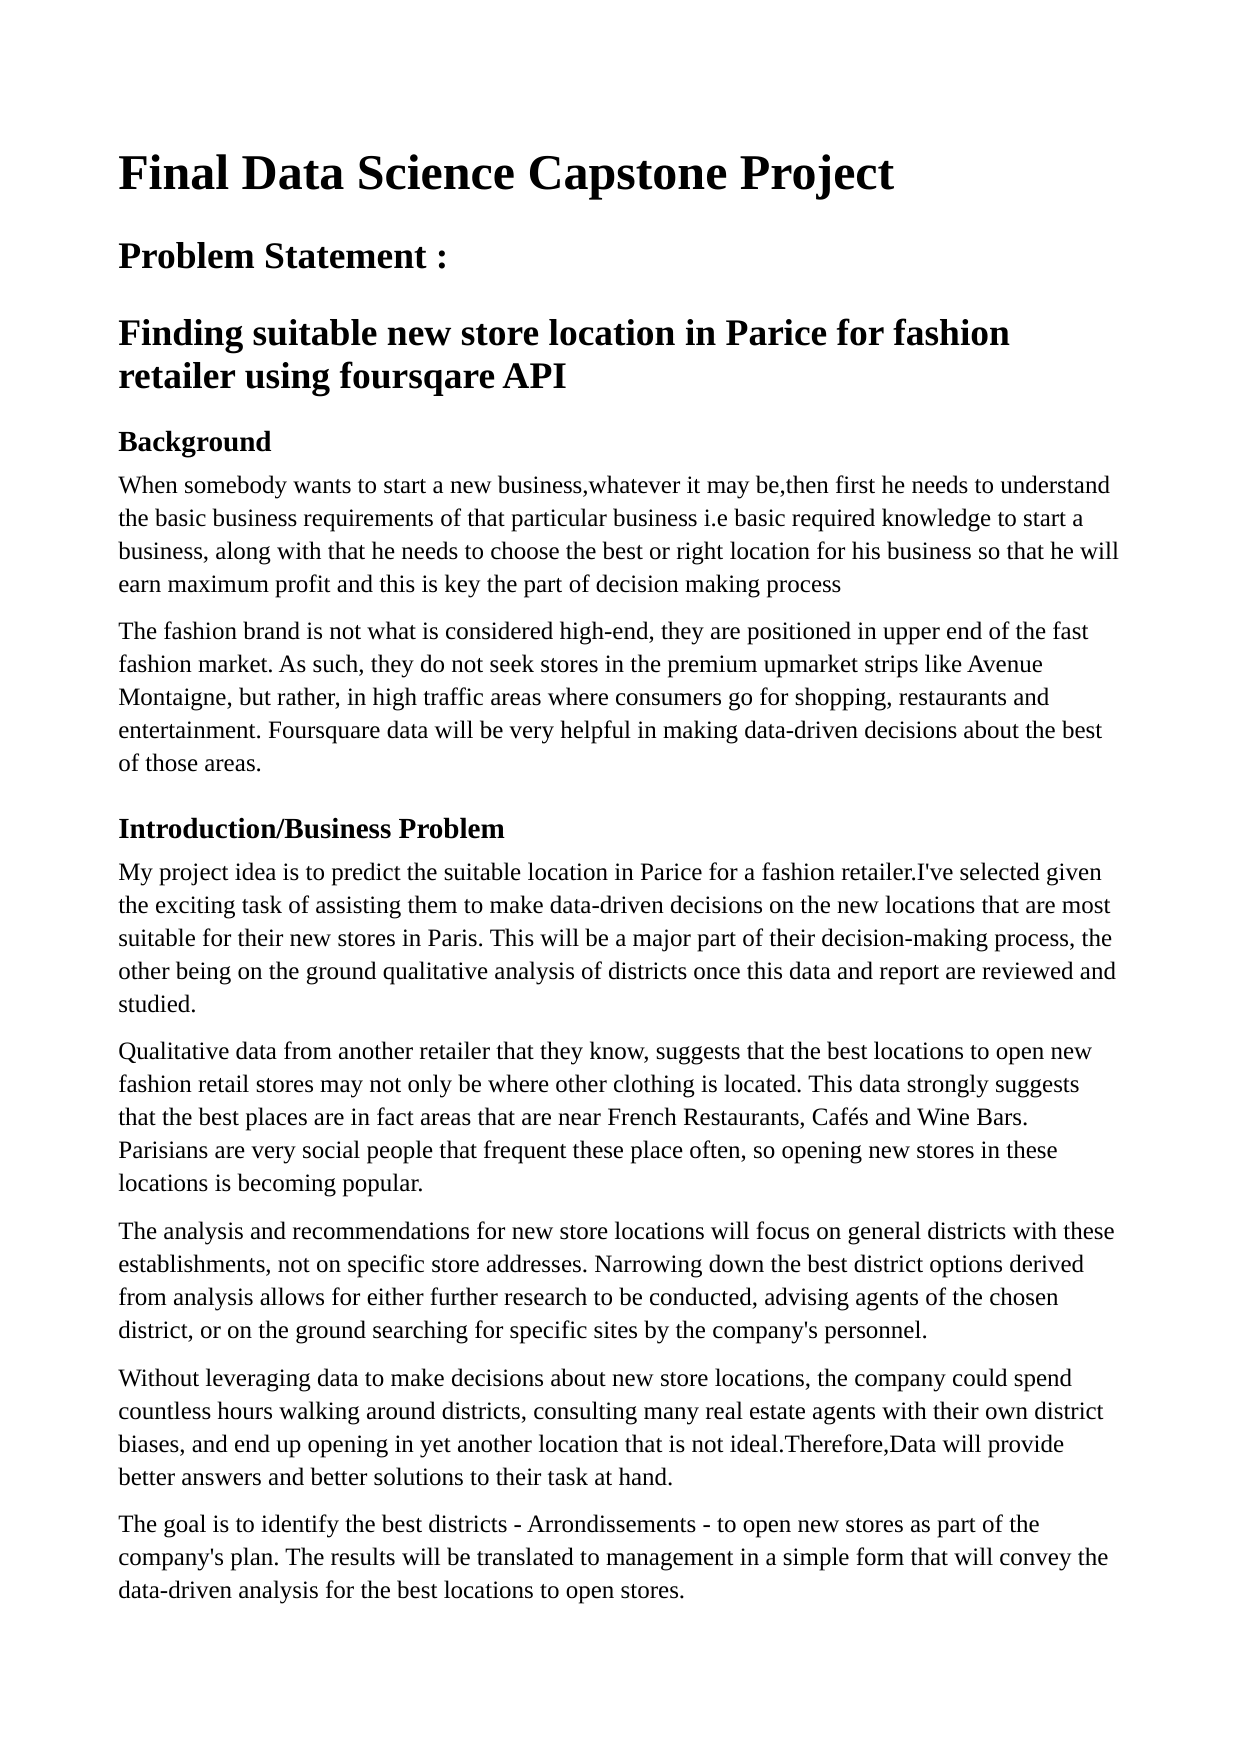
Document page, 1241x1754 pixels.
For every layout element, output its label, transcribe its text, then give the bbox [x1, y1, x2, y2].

text The fashion brand is not what is considered high-end, they are positioned in upper end of the fast fashion market. As such, they do not seek stores in the premium upmarket strips like Avenue Montaigne, but rather, in high traffic areas where consumers go for shopping, restaurants and entertainment. Foursquare data will be very helpful in making data-driven decisions about the best of those areas. [118, 616, 1122, 777]
subtitle Final Data Science Capstone Project [118, 143, 1122, 201]
text Without leveraging data to make decisions about new store locations, the company could spend countless hours walking around districts, consulting many real estate agents with their own district biases, and end up opening in yet another location that is not ideal.Therefore,Data will provide better answers and better solutions to their task at hand. [118, 1363, 1122, 1491]
subtitle Finding suitable new store location in Parice for fashion retailer using foursqare API [118, 310, 1122, 397]
text The analysis and recommendations for new store locations will focus on general districts with these establishments, not on specific store addresses. Narrowing down the best district options derived from analysis allows for either further research to be conducted, advising agents of the chosen district, or on the ground searching for specific sites by the company's personnel. [118, 1216, 1122, 1344]
text My project idea is to predict the suitable location in Parice for a fashion retailer.I've selected given the exciting task of assisting them to make data-driven decisions on the new locations that are most suitable for their new stores in Paris. This will be a major part of their decision-making process, the other being on the ground qualitative analysis of districts once this data and report are reviewed and studied. [118, 857, 1122, 1018]
text When somebody wants to start a new business,whatever it may be,then first he needs to understand the basic business requirements of that particular business i.e basic required knowledge to start a business, along with that he needs to choose the best or right location for his business so that he will earn maximum profit and this is key the part of decision making process [118, 470, 1122, 598]
subtitle Problem Statement : [118, 234, 1122, 277]
subtitle Introduction/Business Problem [118, 811, 1122, 844]
text The goal is to identify the best districts - Arrondissements - to open new stores as part of the company's plan. The results will be translated to management in a simple form that will convey the data-driven analysis for the best locations to open stores. [118, 1509, 1122, 1604]
subtitle Background [118, 424, 1122, 457]
text Qualitative data from another retailer that they know, suggests that the best locations to open new fashion retail stores may not only be where other clothing is located. This data strongly suggests that the best places are in fact areas that are near French Restaurants, Cafés and Wine Bars. Parisians are very social people that frequent these place often, so opening new stores in these locations is becoming popular. [118, 1036, 1122, 1197]
